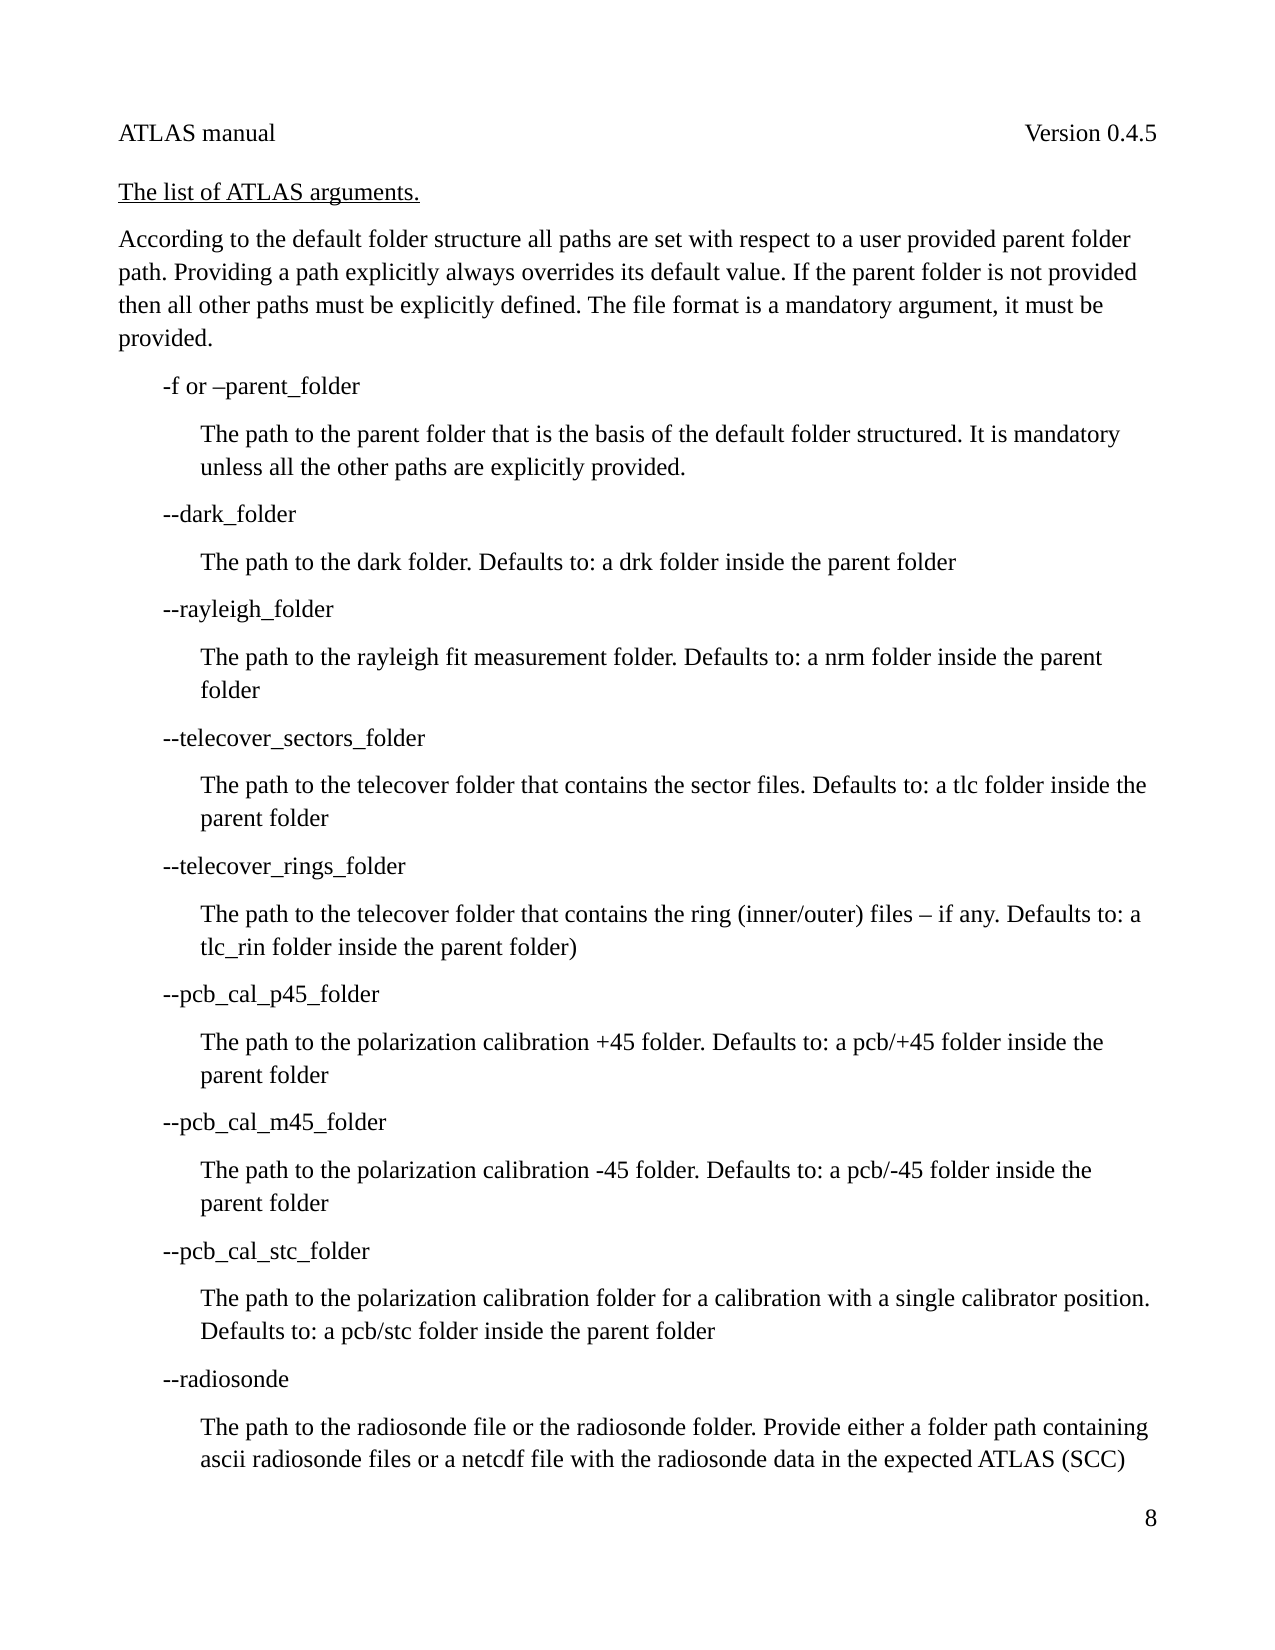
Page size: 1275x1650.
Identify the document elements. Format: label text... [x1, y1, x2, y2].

list The path to the polarization calibration +45 folder. Defaults to: a pcb/+45 folder inside the parent folder [163, 1027, 1157, 1089]
list The path to the parent folder that is the basis of the default folder structured. It is mandatory unless all the other paths are explicitly provided. [163, 419, 1157, 481]
list The path to the radiosonde file or the radiosonde folder. Provide either a folder path containing ascii radiosonde files or a netcdf file with the radiosonde data in the expected ATLAS (SCC) [163, 1412, 1157, 1473]
list --pcb_cal_m45_folder [125, 1107, 1157, 1136]
list -f or –parent_folder [125, 371, 1157, 400]
list The path to the telecover folder that contains the ring (inner/outer) files – if any. Defaults to: a tlc_rin folder inside the parent folder) [163, 899, 1157, 960]
list --dark_folder [125, 499, 1157, 528]
list The path to the rayleigh fit measurement folder. Defaults to: a nrm folder inside the parent folder [163, 642, 1157, 704]
list --pcb_cal_stc_folder [125, 1236, 1157, 1264]
list --radiosonde [125, 1364, 1157, 1393]
list The path to the dark folder. Defaults to: a drk folder inside the parent folder [163, 547, 1157, 576]
list The path to the polarization calibration folder for a calibration with a single calibrator position. Defaults to: a pcb/stc folder inside the parent folder [163, 1283, 1157, 1345]
list The path to the polarization calibration -45 folder. Defaults to: a pcb/-45 folder inside the parent folder [163, 1155, 1157, 1217]
text The list of ATLAS arguments. [118, 177, 1157, 206]
list --rayleigh_folder [125, 594, 1157, 623]
list --telecover_rings_folder [125, 851, 1157, 880]
text According to the default folder structure all paths are set with respect to a user provided parent folder path. Providing a path explicitly always overrides its default value. If the parent folder is not provided then all other paths must be explicitly defined. The file format is a mandatory argument, it must be provided. [118, 224, 1157, 352]
list --pcb_cal_p45_folder [125, 979, 1157, 1008]
list The path to the telecover folder that contains the sector files. Defaults to: a tlc folder inside the parent folder [163, 770, 1157, 832]
list --telecover_sectors_folder [125, 723, 1157, 752]
